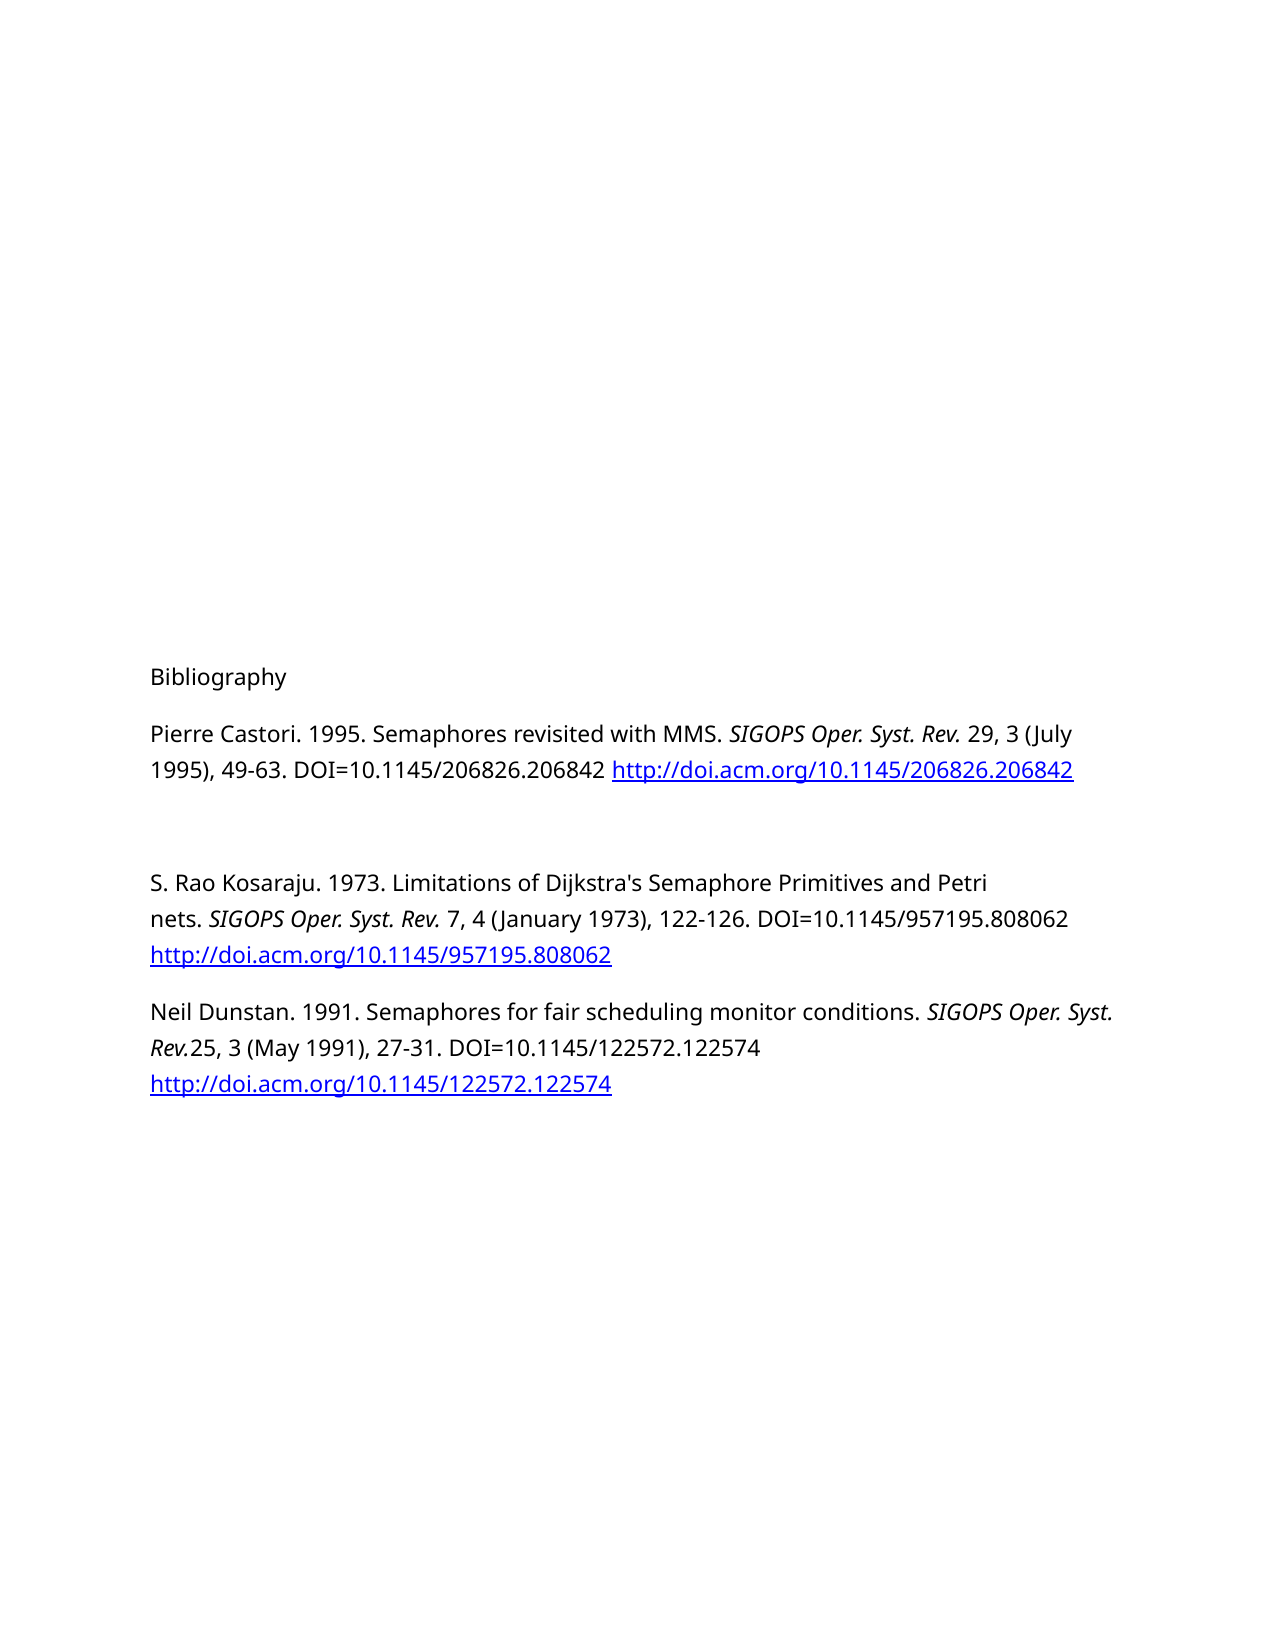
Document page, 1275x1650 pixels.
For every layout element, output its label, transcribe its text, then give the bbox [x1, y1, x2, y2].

text Pierre Castori. 1995. Semaphores revisited with MMS. SIGOPS Oper. Syst. Rev. 29, 3 (July 1995), 49-63. DOI=10.1145/206826.206842 http://doi.acm.org/10.1145/206826.206842 [150, 718, 1125, 785]
text Neil Dunstan. 1991. Semaphores for fair scheduling monitor conditions. SIGOPS Oper. Syst. Rev.25, 3 (May 1991), 27-31. DOI=10.1145/122572.122574 http://doi.acm.org/10.1145/122572.122574 [150, 996, 1125, 1099]
text S. Rao Kosaraju. 1973. Limitations of Dijkstra's Semaphore Primitives and Petri nets. SIGOPS Oper. Syst. Rev. 7, 4 (January 1973), 122-126. DOI=10.1145/957195.808062 http://doi.acm.org/10.1145/957195.808062 [150, 867, 1125, 970]
text Bibliography [150, 661, 1125, 692]
